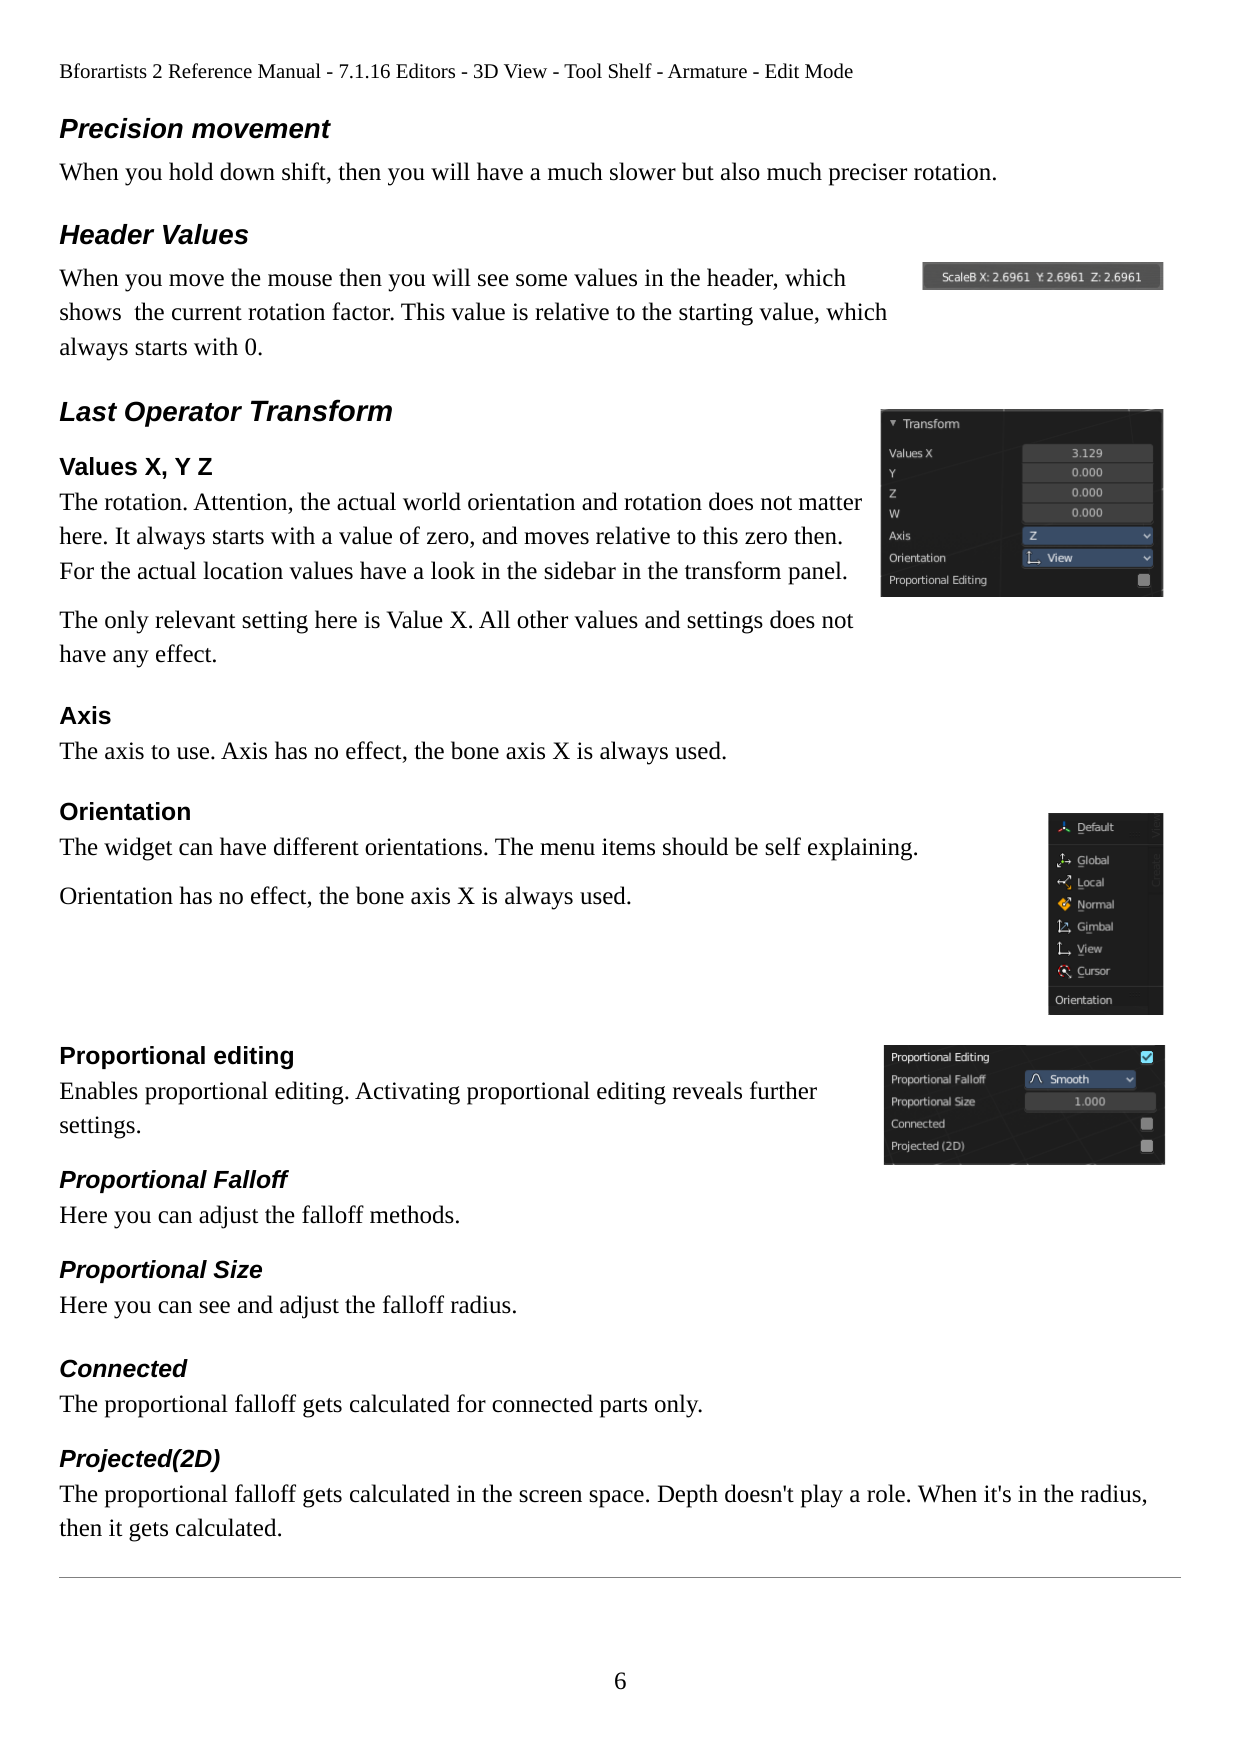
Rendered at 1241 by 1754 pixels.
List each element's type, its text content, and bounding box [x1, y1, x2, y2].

subtitle Last Operator Transform [59, 393, 1181, 427]
subtitle Proportional editing [59, 1041, 1181, 1069]
subtitle [1164, 452, 1181, 481]
text The axis to use. Axis has no effect, the bone axis X is always used. [59, 736, 1181, 764]
text When you hold down shift, then you will have a much slower but also much preciser rotation. [59, 157, 1181, 186]
subtitle Values X, Y Z [59, 452, 880, 481]
picture [880, 409, 1164, 597]
subtitle Proportional Size [59, 1256, 1181, 1284]
text The widget can have different orientations. The menu items should be self explaining. [59, 832, 1048, 861]
picture [922, 262, 1164, 290]
subtitle Proportional Falloff [59, 1166, 1181, 1194]
text The rotation. Attention, the actual world orientation and rotation does not matter here. It always starts with a value of zero, and moves relative to this zero then. For the actual location values have a look in the sidebar in the transform panel. [59, 487, 880, 585]
subtitle Axis [59, 701, 1181, 729]
text Orientation has no effect, the bone axis X is always used. [59, 881, 1048, 910]
subtitle Orientation [59, 797, 1181, 826]
picture [883, 1045, 1166, 1165]
subtitle Projected(2D) [59, 1444, 1181, 1473]
subtitle Precision movement [59, 113, 1181, 144]
text When you move the mouse then you will see some values in the header, which shows the current rotation factor. This value is relative to the starting value, which always starts with 0. [59, 263, 1181, 361]
text The only relevant setting here is Value X. All other values and settings does not have any effect. [59, 605, 1181, 668]
picture [1048, 813, 1164, 1015]
text The proportional falloff gets calculated in the screen space. Depth doesn't play a role. When it's in the radius, then it gets calculated. [59, 1479, 1181, 1542]
text Here you can adjust the falloff methods. [59, 1200, 1181, 1229]
text The proportional falloff gets calculated for connected parts only. [59, 1389, 1181, 1418]
subtitle Connected [59, 1354, 1181, 1383]
subtitle Header Values [59, 218, 1181, 250]
text Enables proportional editing. Activating proportional editing reveals further settings. [59, 1076, 883, 1139]
text Here you can see and adjust the falloff radius. [59, 1290, 1181, 1319]
